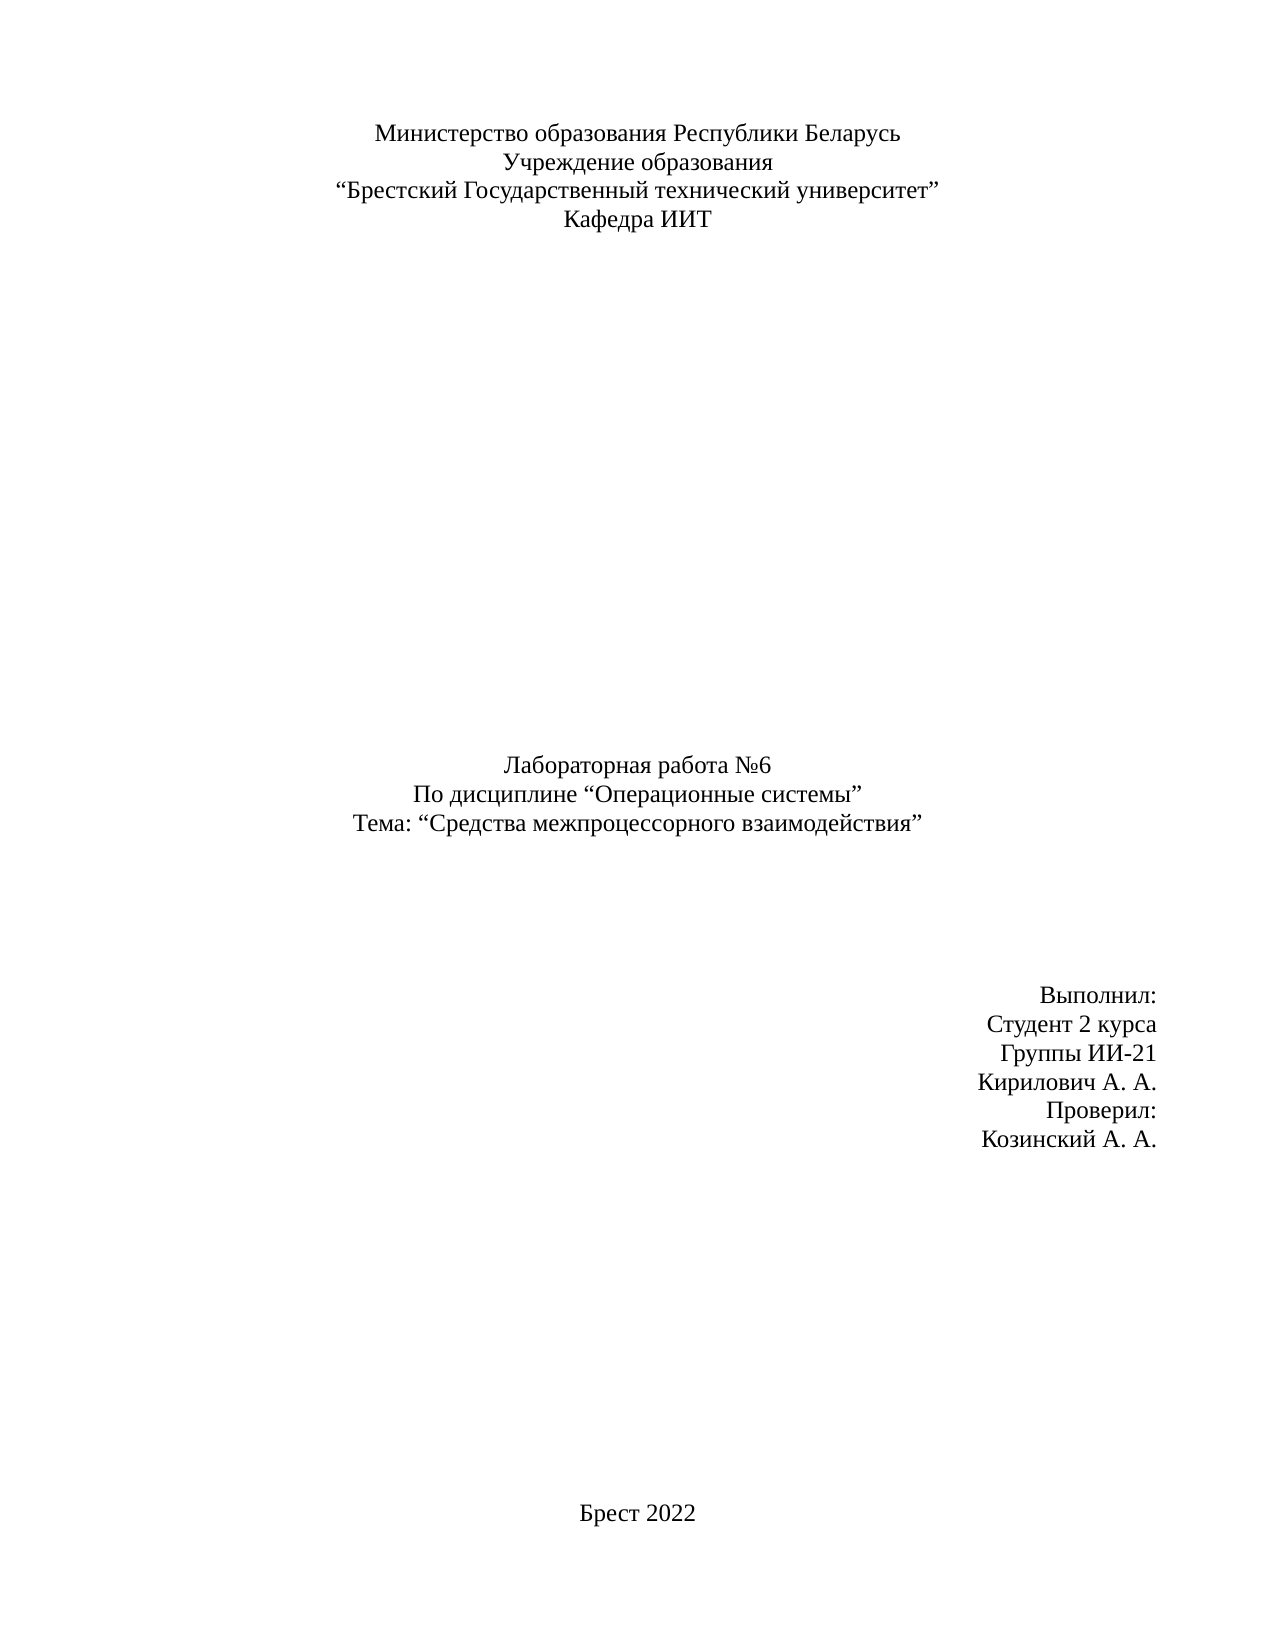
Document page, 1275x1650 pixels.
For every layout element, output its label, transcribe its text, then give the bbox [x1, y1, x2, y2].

text “Брестский Государственный технический университет” [118, 176, 1157, 204]
text По дисциплине “Операционные системы” [118, 779, 1157, 808]
text Министерство образования Республики Беларусь [118, 118, 1157, 147]
text Проверил: [118, 1096, 1157, 1124]
text Брест 2022 [118, 1498, 1157, 1527]
text Кирилович А. А. [118, 1067, 1157, 1096]
text Выполнил: [118, 981, 1157, 1009]
text Учреждение образования [118, 147, 1157, 176]
text Козинский А. А. [118, 1124, 1157, 1153]
text Лабораторная работа №6 [118, 751, 1157, 779]
text Тема: “Средства межпроцессорного взаимодействия” [118, 808, 1157, 837]
text Группы ИИ-21 [118, 1038, 1157, 1067]
text Кафедра ИИТ [118, 204, 1157, 233]
text Студент 2 курса [118, 1009, 1157, 1038]
